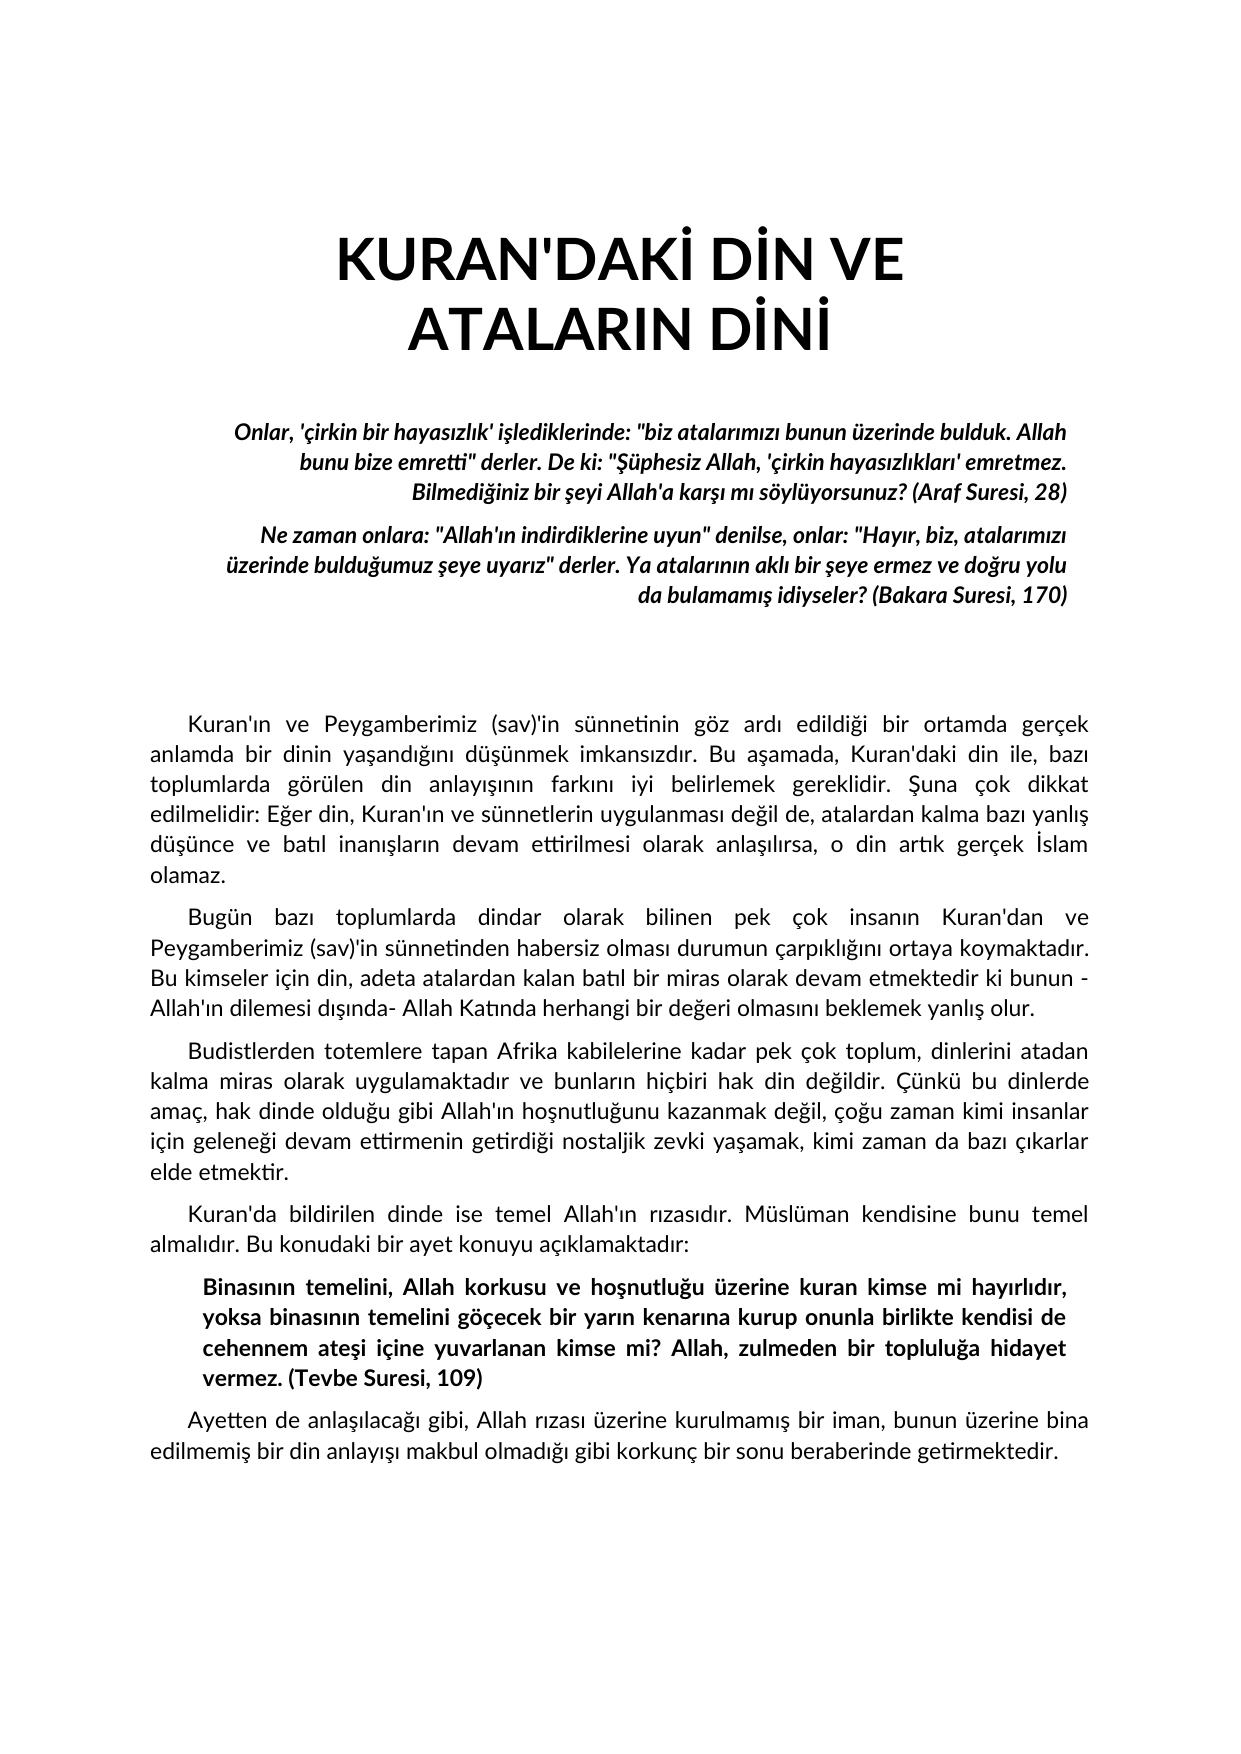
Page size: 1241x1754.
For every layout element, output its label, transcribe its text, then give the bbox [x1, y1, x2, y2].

text Ayetten de anlaşılacağı gibi, Allah rızası üzerine kurulmamış bir iman, bunun üzerine bina edilmemiş bir din anlayışı makbul olmadığı gibi korkunç bir sonu beraberinde getirmektedir. [150, 1406, 1090, 1464]
subtitle KURAN'DAKİ DİN VE ATALARIN DİNİ [150, 222, 1090, 362]
text Binasının temelini, Allah korkusu ve hoşnutluğu üzerine kuran kimse mi hayırlıdır, yoksa binasının temelini göçecek bir yarın kenarına kurup onunla birlikte kendisi de cehennem ateşi içine yuvarlanan kimse mi? Allah, zulmeden bir topluluğa hidayet vermez. (Tevbe Suresi, 109) [202, 1273, 1068, 1391]
text Onlar, 'çirkin bir hayasızlık' işlediklerinde: "biz atalarımızı bunun üzerinde bulduk. Allah bunu bize emretti" derler. De ki: "Şüphesiz Allah, 'çirkin hayasızlıkları' emretmez. Bilmediğiniz bir şeyi Allah'a karşı mı söylüyorsunuz? (Araf Suresi, 28) [202, 418, 1068, 506]
text Bugün bazı toplumlarda dindar olarak bilinen pek çok insanın Kuran'dan ve Peygamberimiz (sav)'in sünnetinden habersiz olması durumun çarpıklığını ortaya koymaktadır. Bu kimseler için din, adeta atalardan kalan batıl bir miras olarak devam etmektedir ki bunun -Allah'ın dilemesi dışında- Allah Katında herhangi bir değeri olmasını beklemek yanlış olur. [150, 903, 1090, 1021]
text Kuran'da bildirilen dinde ise temel Allah'ın rızasıdır. Müslüman kendisine bunu temel almalıdır. Bu konudaki bir ayet konuyu açıklamaktadır: [150, 1200, 1090, 1258]
text Budistlerden totemlere tapan Afrika kabilelerine kadar pek çok toplum, dinlerini atadan kalma miras olarak uygulamaktadır ve bunların hiçbiri hak din değildir. Çünkü bu dinlerde amaç, hak dinde olduğu gibi Allah'ın hoşnutluğunu kazanmak değil, çoğu zaman kimi insanlar için geleneği devam ettirmenin getirdiği nostaljik zevki yaşamak, kimi zaman da bazı çıkarlar elde etmektir. [150, 1036, 1090, 1185]
text Ne zaman onlara: "Allah'ın indirdiklerine uyun" denilse, onlar: "Hayır, biz, atalarımızı üzerinde bulduğumuz şeye uyarız" derler. Ya atalarının aklı bir şeye ermez ve doğru yolu da bulamamış idiyseler? (Bakara Suresi, 170) [202, 521, 1068, 609]
text Kuran'ın ve Peygamberimiz (sav)'in sünnetinin göz ardı edildiği bir ortamda gerçek anlamda bir dinin yaşandığını düşünmek imkansızdır. Bu aşamada, Kuran'daki din ile, bazı toplumlarda görülen din anlayışının farkını iyi belirlemek gereklidir. Şuna çok dikkat edilmelidir: Eğer din, Kuran'ın ve sünnetlerin uygulanması değil de, atalardan kalma bazı yanlış düşünce ve batıl inanışların devam ettirilmesi olarak anlaşılırsa, o din artık gerçek İslam olamaz. [150, 709, 1090, 888]
